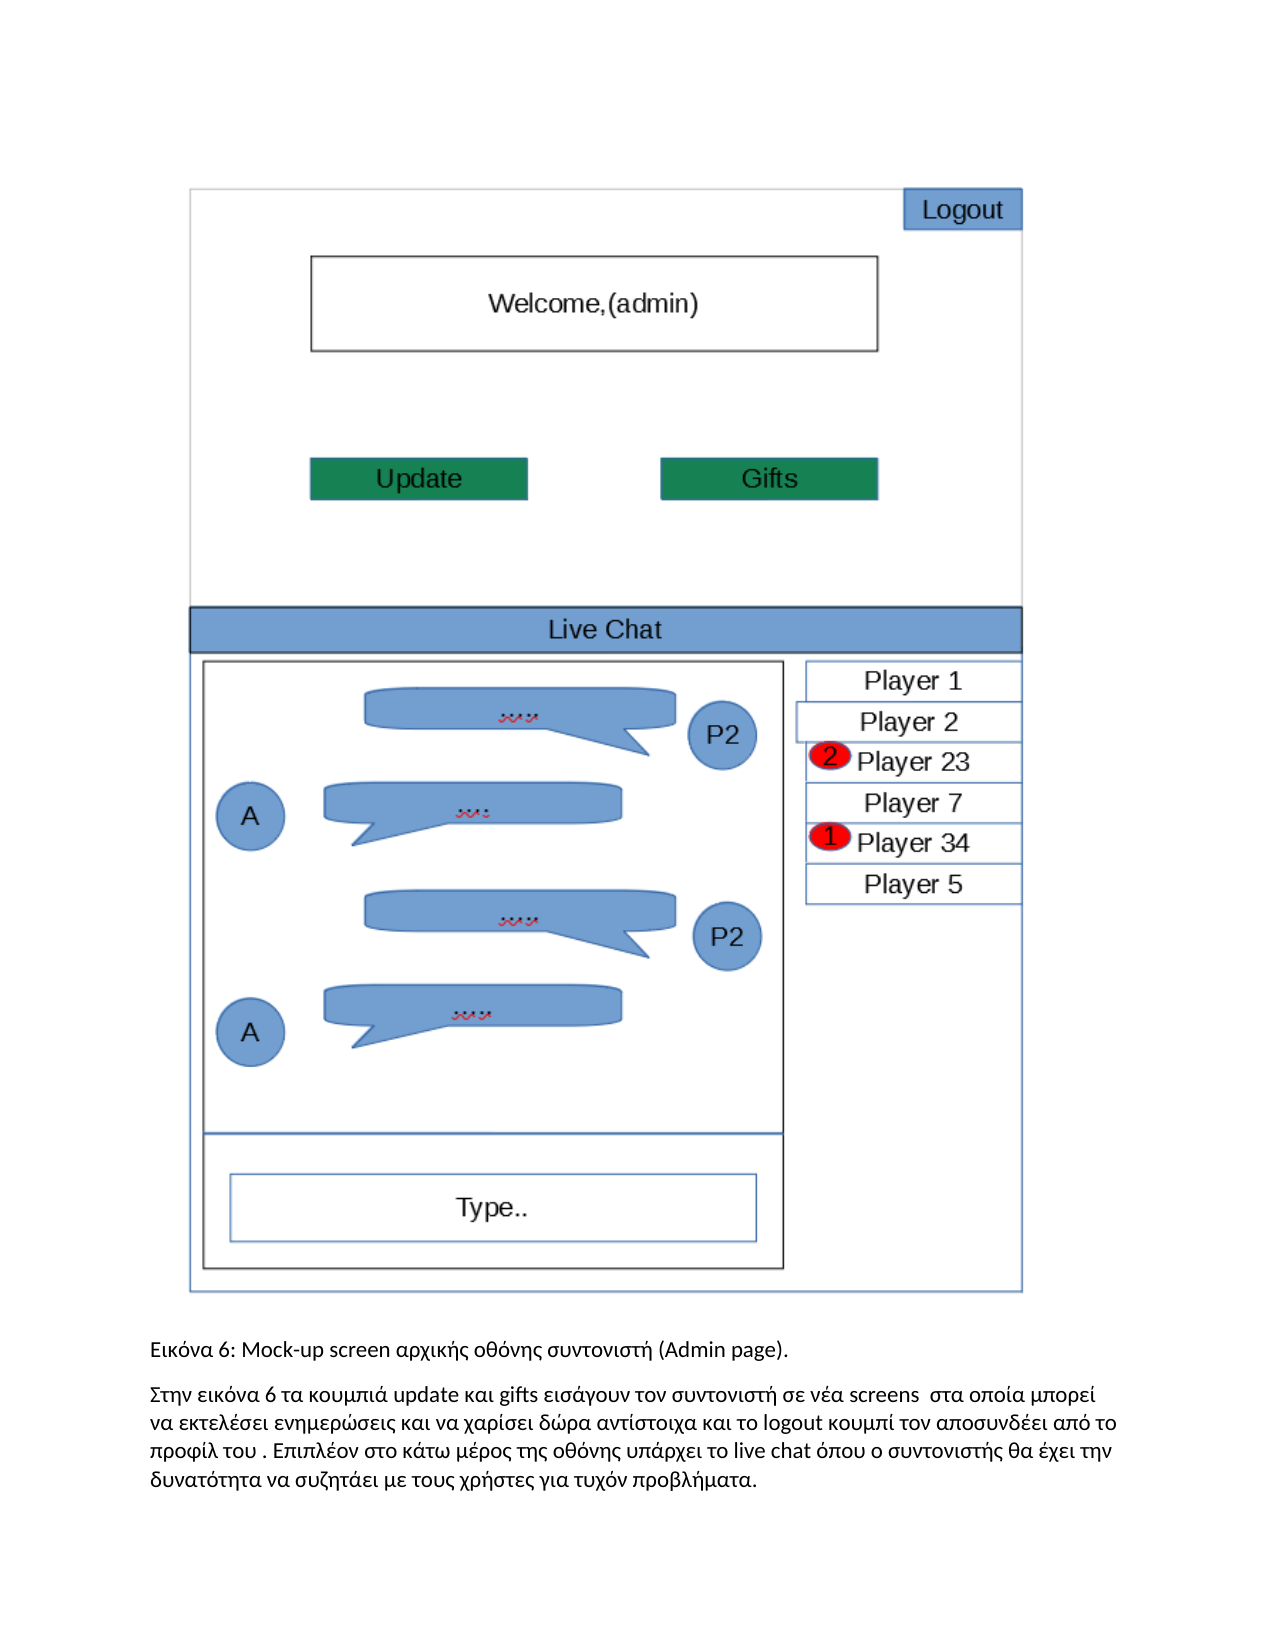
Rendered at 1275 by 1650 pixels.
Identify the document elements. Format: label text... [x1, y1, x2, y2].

text Εικόνα 6: Mock-up screen αρχικής οθόνης συντονιστή (Admin page). [150, 1335, 1125, 1363]
text Στην εικόνα 6 τα κουμπιά update και gifts εισάγουν τον συντονιστή σε νέα screens στα οποία μπορεί να εκτελέσει ενημερώσεις και να χαρίσει δώρα αντίστοιχα και το logout κουμπί τον αποσυνδέει από το προφίλ του . Επιπλέον στο κάτω μέρος της οθόνης υπάρχει το live chat όπου ο συντονιστής θα έχει την δυνατότητα να συζητάει με τους χρήστες για τυχόν προβλήματα. [150, 1380, 1125, 1493]
